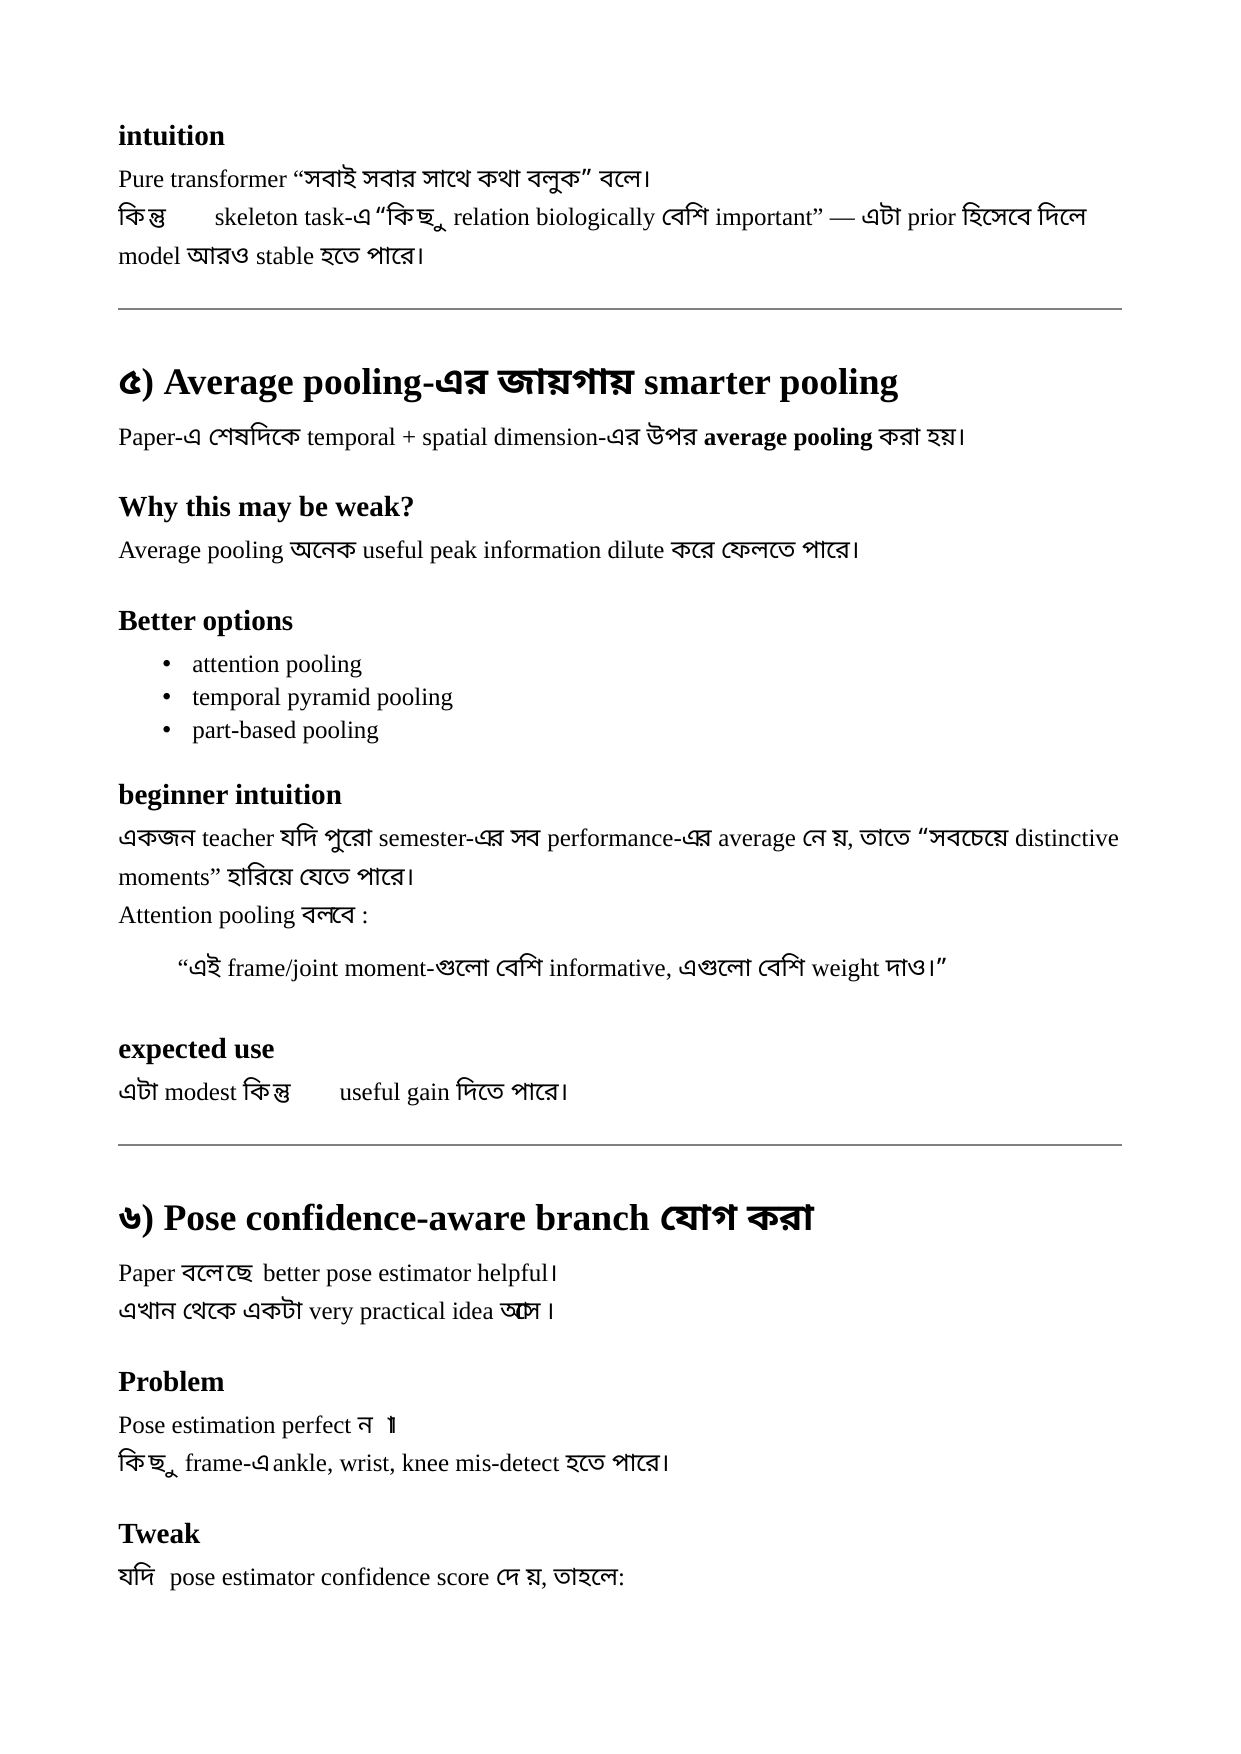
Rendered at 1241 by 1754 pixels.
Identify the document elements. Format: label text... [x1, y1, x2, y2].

list attention pooling [162, 649, 1122, 678]
subtitle intuition [118, 118, 1122, 152]
text Paper-এ শেষদিকে temporal + spatial dimension-এর উপর average pooling করা হয়। [118, 422, 1122, 455]
text Pose estimation perfect না। কিছু frame-এ ankle, wrist, knee mis-detect হতে পারে। [118, 1410, 1122, 1482]
list temporal pyramid pooling [162, 682, 1122, 711]
text যদি pose estimator confidence score দেয়, তাহলে: [118, 1562, 1122, 1596]
subtitle Problem [118, 1364, 1122, 1397]
text এটা modest কিন্তু useful gain দিতে পারে। [118, 1077, 1122, 1111]
subtitle ৫) Average pooling-এর জায়গায় smarter pooling [118, 359, 1122, 409]
text একজন teacher যদি পুরো semester-এর সব performance-এর average নেয়, তাতে “সবচেয়ে distinctive moments” হারিয়ে যেতে পারে। Attention pooling বলবে: [118, 823, 1122, 934]
text Pure transformer “সবাই সবার সাথে কথা বলুক” বলে। কিন্তু skeleton task-এ “কিছু relation biologically বেশি important” — এটা prior হিসেবে দিলে model আরও stable হতে পারে। [118, 164, 1122, 274]
subtitle Tweak [118, 1516, 1122, 1549]
subtitle expected use [118, 1031, 1122, 1064]
list part-based pooling [162, 715, 1122, 744]
text Average pooling অনেক useful peak information dilute করে ফেলতে পারে। [118, 536, 1122, 569]
subtitle beginner intuition [118, 777, 1122, 811]
subtitle Why this may be weak? [118, 489, 1122, 523]
text “এই frame/joint moment-গুলো বেশি informative, এগুলো বেশি weight দাও।” [177, 953, 1063, 987]
subtitle Better options [118, 603, 1122, 637]
text Paper বলেছে better pose estimator helpful। এখান থেকে একটা very practical idea আসে। [118, 1258, 1122, 1330]
subtitle ৬) Pose confidence-aware branch যোগ করা [118, 1195, 1122, 1245]
